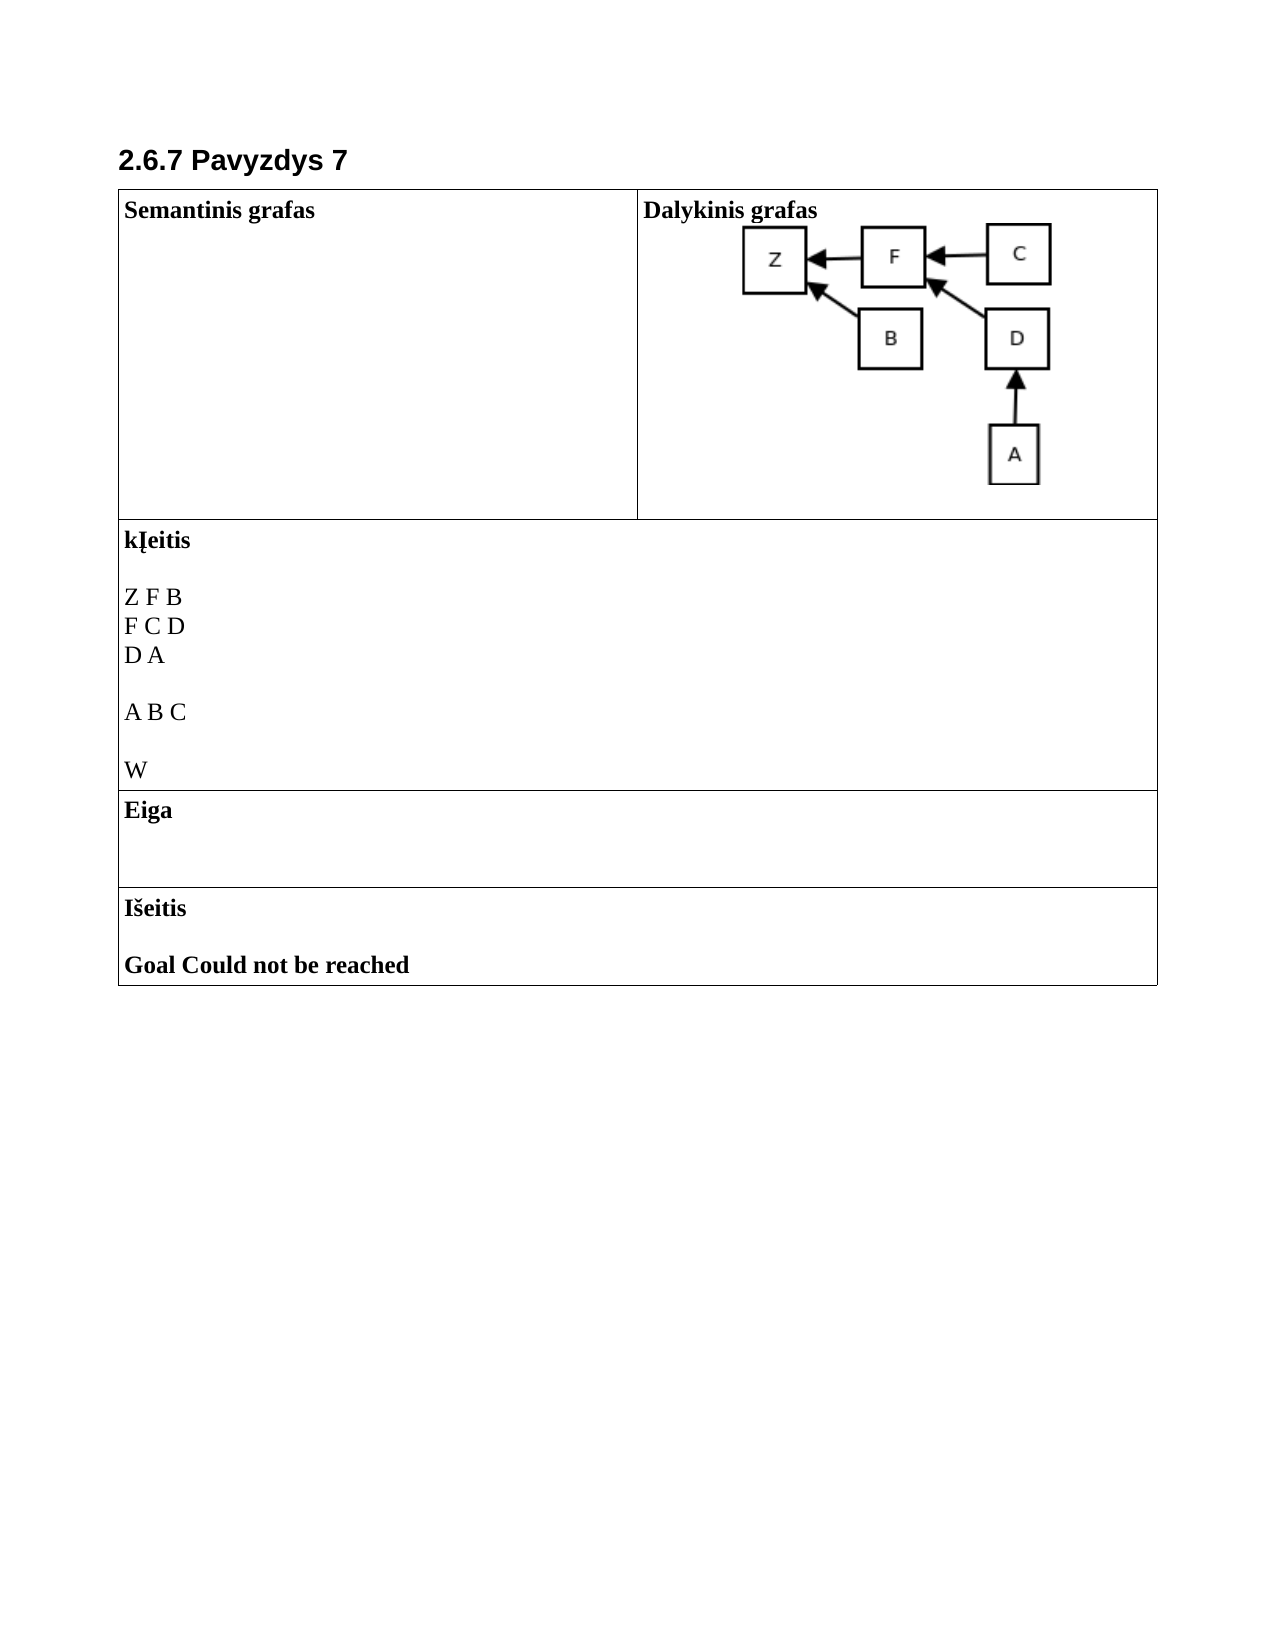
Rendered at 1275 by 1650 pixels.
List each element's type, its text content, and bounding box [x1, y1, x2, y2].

table_cell kĮeitis Z F B F C D D A A B C W [119, 520, 1157, 789]
picture [742, 223, 1052, 485]
table_header Dalykinis grafas [638, 190, 1157, 519]
table_cell Eiga [119, 791, 1157, 887]
table_header Semantinis grafas [119, 190, 637, 519]
table_cell Išeitis Goal Could not be reached [119, 888, 1157, 985]
subtitle 2.6.7 Pavyzdys 7 [118, 143, 1157, 177]
